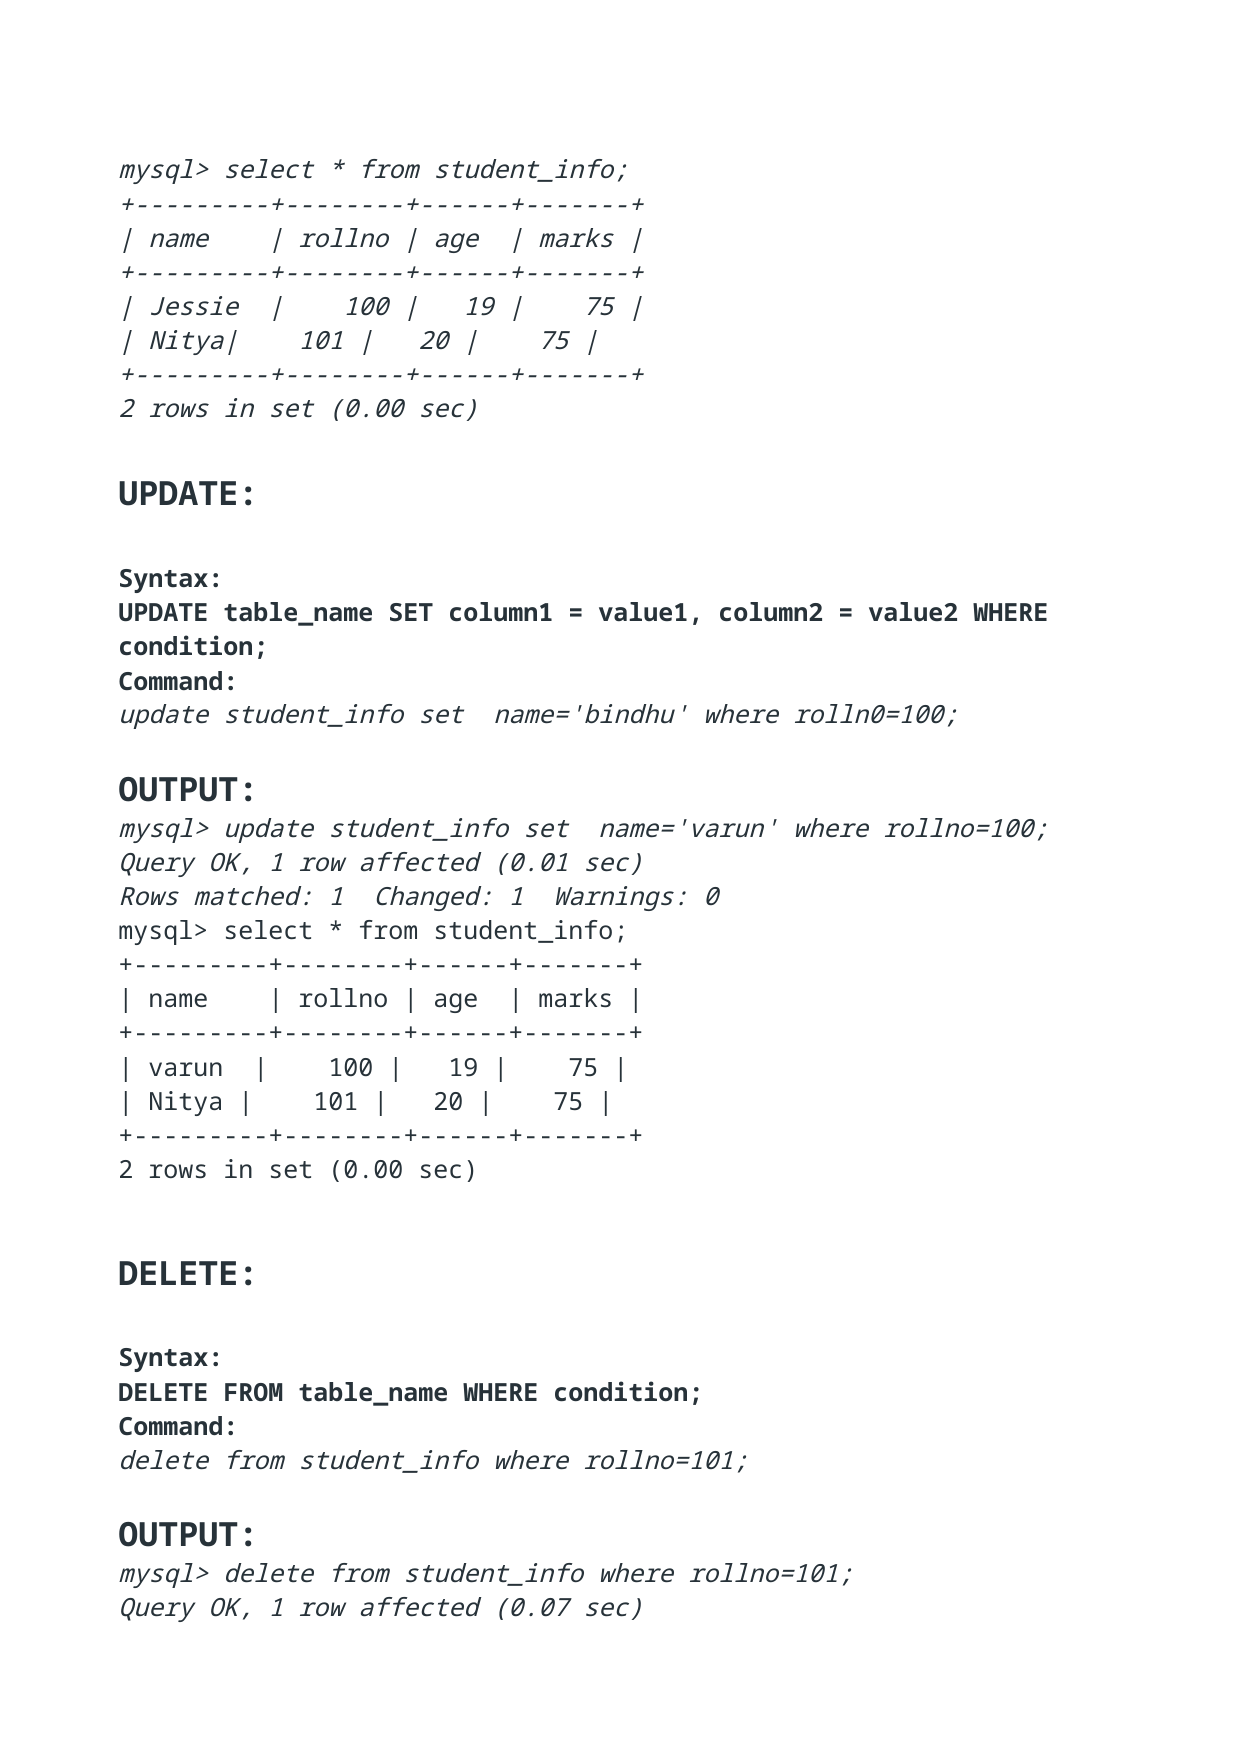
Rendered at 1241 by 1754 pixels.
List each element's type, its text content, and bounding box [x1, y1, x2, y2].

text | name | rollno | age | marks | [118, 981, 1122, 1015]
text Syntax: [118, 1340, 1122, 1374]
text Rows matched: 1 Changed: 1 Warnings: 0 [118, 879, 1122, 913]
text | varun | 100 | 19 | 75 | [118, 1049, 1122, 1083]
text UPDATE: [118, 470, 1122, 516]
text | Nitya| 101 | 20 | 75 | [118, 322, 1122, 357]
text Command: [118, 663, 1122, 697]
text Syntax: [118, 561, 1122, 595]
text update student_info set name='bindhu' where rolln0=100; [118, 697, 1122, 731]
text +---------+--------+------+-------+ [118, 947, 1122, 981]
text Query OK, 1 row affected (0.01 sec) [118, 845, 1122, 879]
text +---------+--------+------+-------+ [118, 1015, 1122, 1049]
text UPDATE table_name SET column1 = value1, column2 = value2 WHERE condition; [118, 595, 1122, 663]
text mysql> delete from student_info where rollno=101; [118, 1556, 1122, 1590]
text mysql> select * from student_info; [118, 913, 1122, 947]
text +---------+--------+------+-------+ [118, 1117, 1122, 1151]
text | Nitya | 101 | 20 | 75 | [118, 1083, 1122, 1117]
text +---------+--------+------+-------+ [118, 254, 1122, 288]
text +---------+--------+------+-------+ [118, 186, 1122, 220]
text +---------+--------+------+-------+ [118, 357, 1122, 391]
text 2 rows in set (0.00 sec) [118, 391, 1122, 425]
text delete from student_info where rollno=101; [118, 1442, 1122, 1476]
text OUTPUT: [118, 1510, 1122, 1556]
text | name | rollno | age | marks | [118, 220, 1122, 254]
text OUTPUT: [118, 765, 1122, 811]
text DELETE: [118, 1249, 1122, 1295]
text 2 rows in set (0.00 sec) [118, 1151, 1122, 1185]
text mysql> update student_info set name='varun' where rollno=100; [118, 811, 1122, 845]
text Query OK, 1 row affected (0.07 sec) [118, 1590, 1122, 1624]
text mysql> select * from student_info; [118, 152, 1122, 186]
text | Jessie | 100 | 19 | 75 | [118, 288, 1122, 322]
text Command: [118, 1408, 1122, 1442]
text DELETE FROM table_name WHERE condition; [118, 1374, 1122, 1408]
